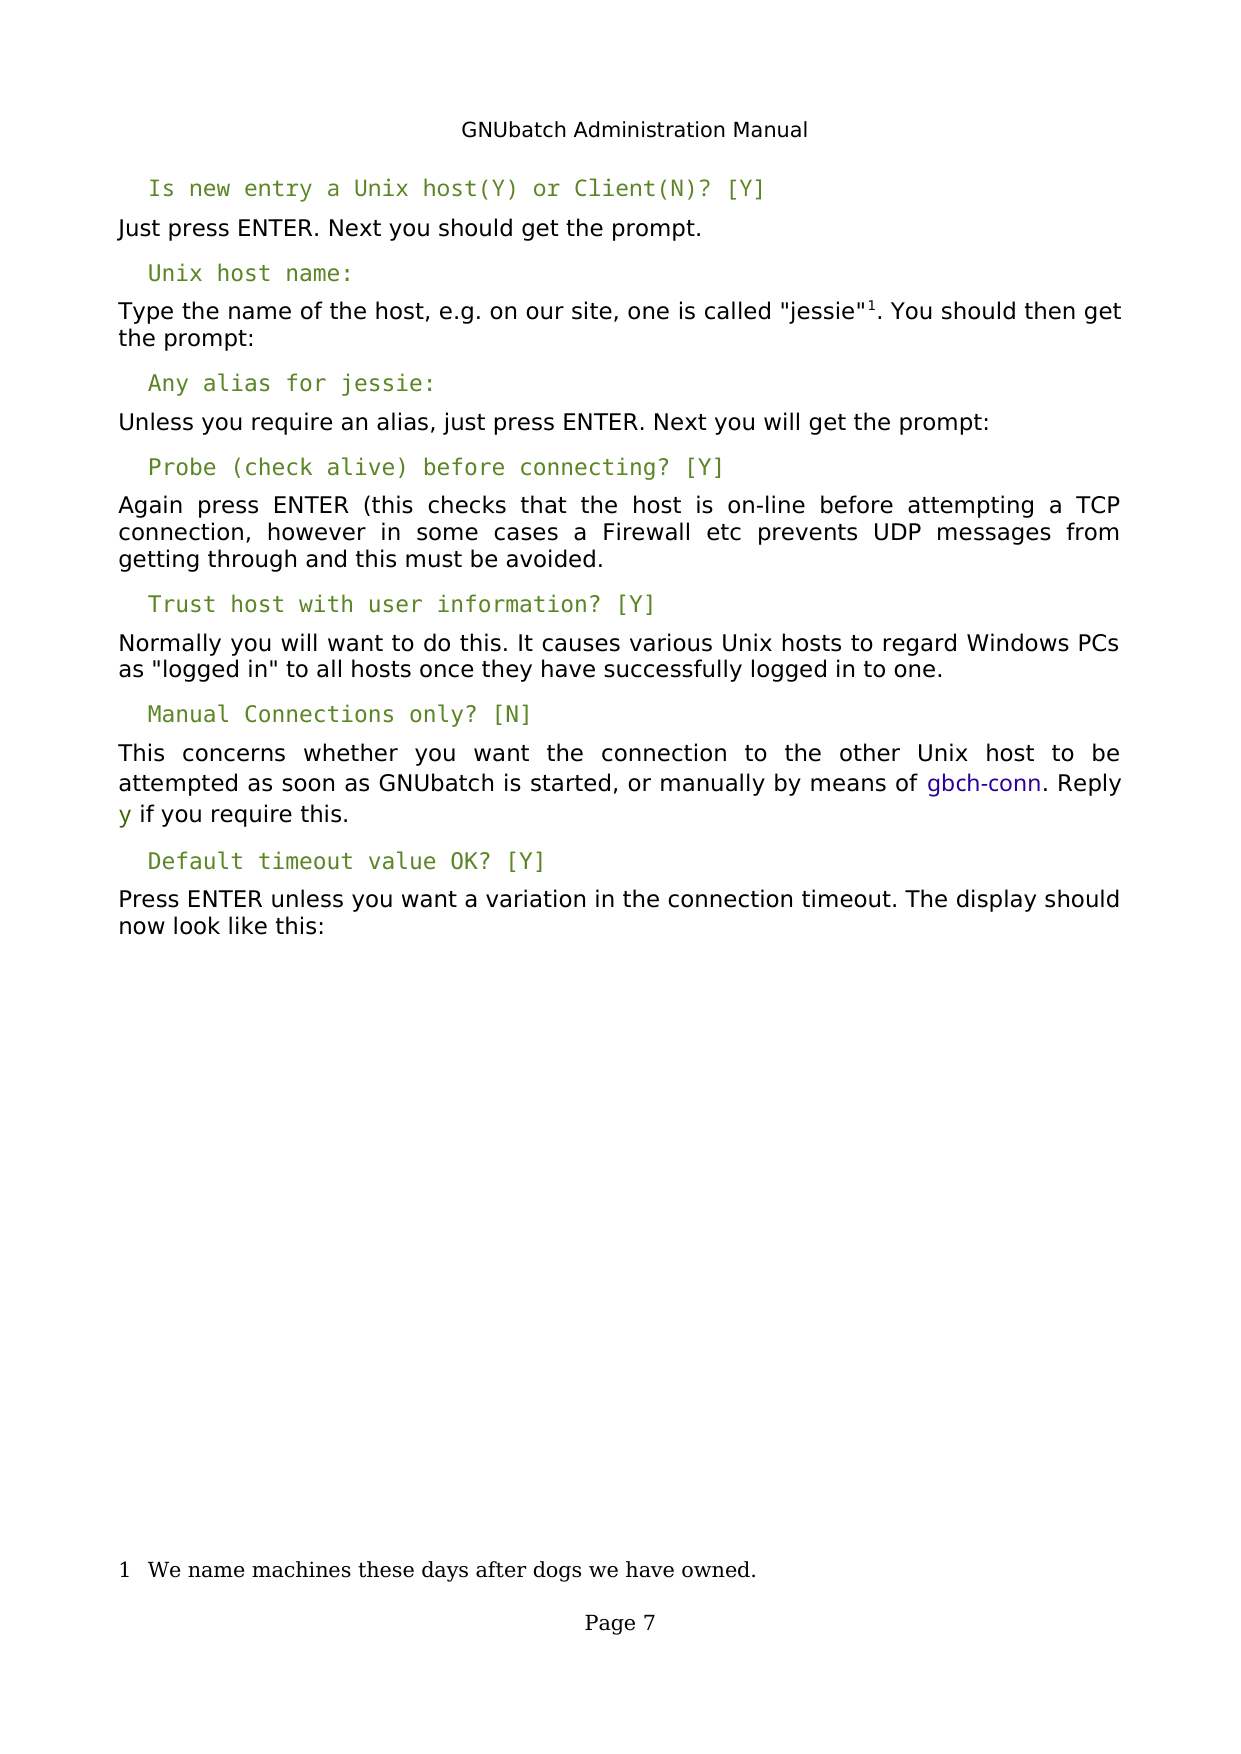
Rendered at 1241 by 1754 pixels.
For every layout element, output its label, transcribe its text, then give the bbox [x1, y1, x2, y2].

text Unless you require an alias, just press ENTER. Next you will get the prompt: [118, 409, 1122, 436]
text This concerns whether you want the connection to the other Unix host to be attempted as soon as GNUbatch is started, or manually by means of gbch-conn. Reply y if you require this. [118, 740, 1122, 829]
text Press ENTER unless you want a variation in the connection timeout. The display should now look like this: [118, 886, 1122, 940]
text Is new entry a Unix host(Y) or Client(N)? [Y] [148, 172, 1122, 203]
text Manual Connections only? [N] [148, 702, 1122, 728]
text Unix host name: [148, 260, 1122, 287]
text Probe (check alive) before connecting? [Y] [148, 454, 1122, 481]
text Any alias for jessie: [148, 370, 1122, 397]
text Trust host with user information? [Y] [148, 591, 1122, 618]
text We name machines these days after dogs we have owned. [118, 1558, 1122, 1582]
text Type the name of the host, e.g. on our site, one is called "jessie". You should then get the prompt: [118, 298, 1122, 352]
text Default timeout value OK? [Y] [148, 848, 1122, 874]
text Just press ENTER. Next you should get the prompt. [118, 215, 1122, 242]
text Again press ENTER (this checks that the host is on-line before attempting a TCP connection, however in some cases a Firewall etc prevents UDP messages from getting through and this must be avoided. [118, 493, 1122, 573]
text Normally you will want to do this. It causes various Unix hosts to regard Windows PCs as "logged in" to all hosts once they have successfully logged in to one. [118, 630, 1122, 683]
